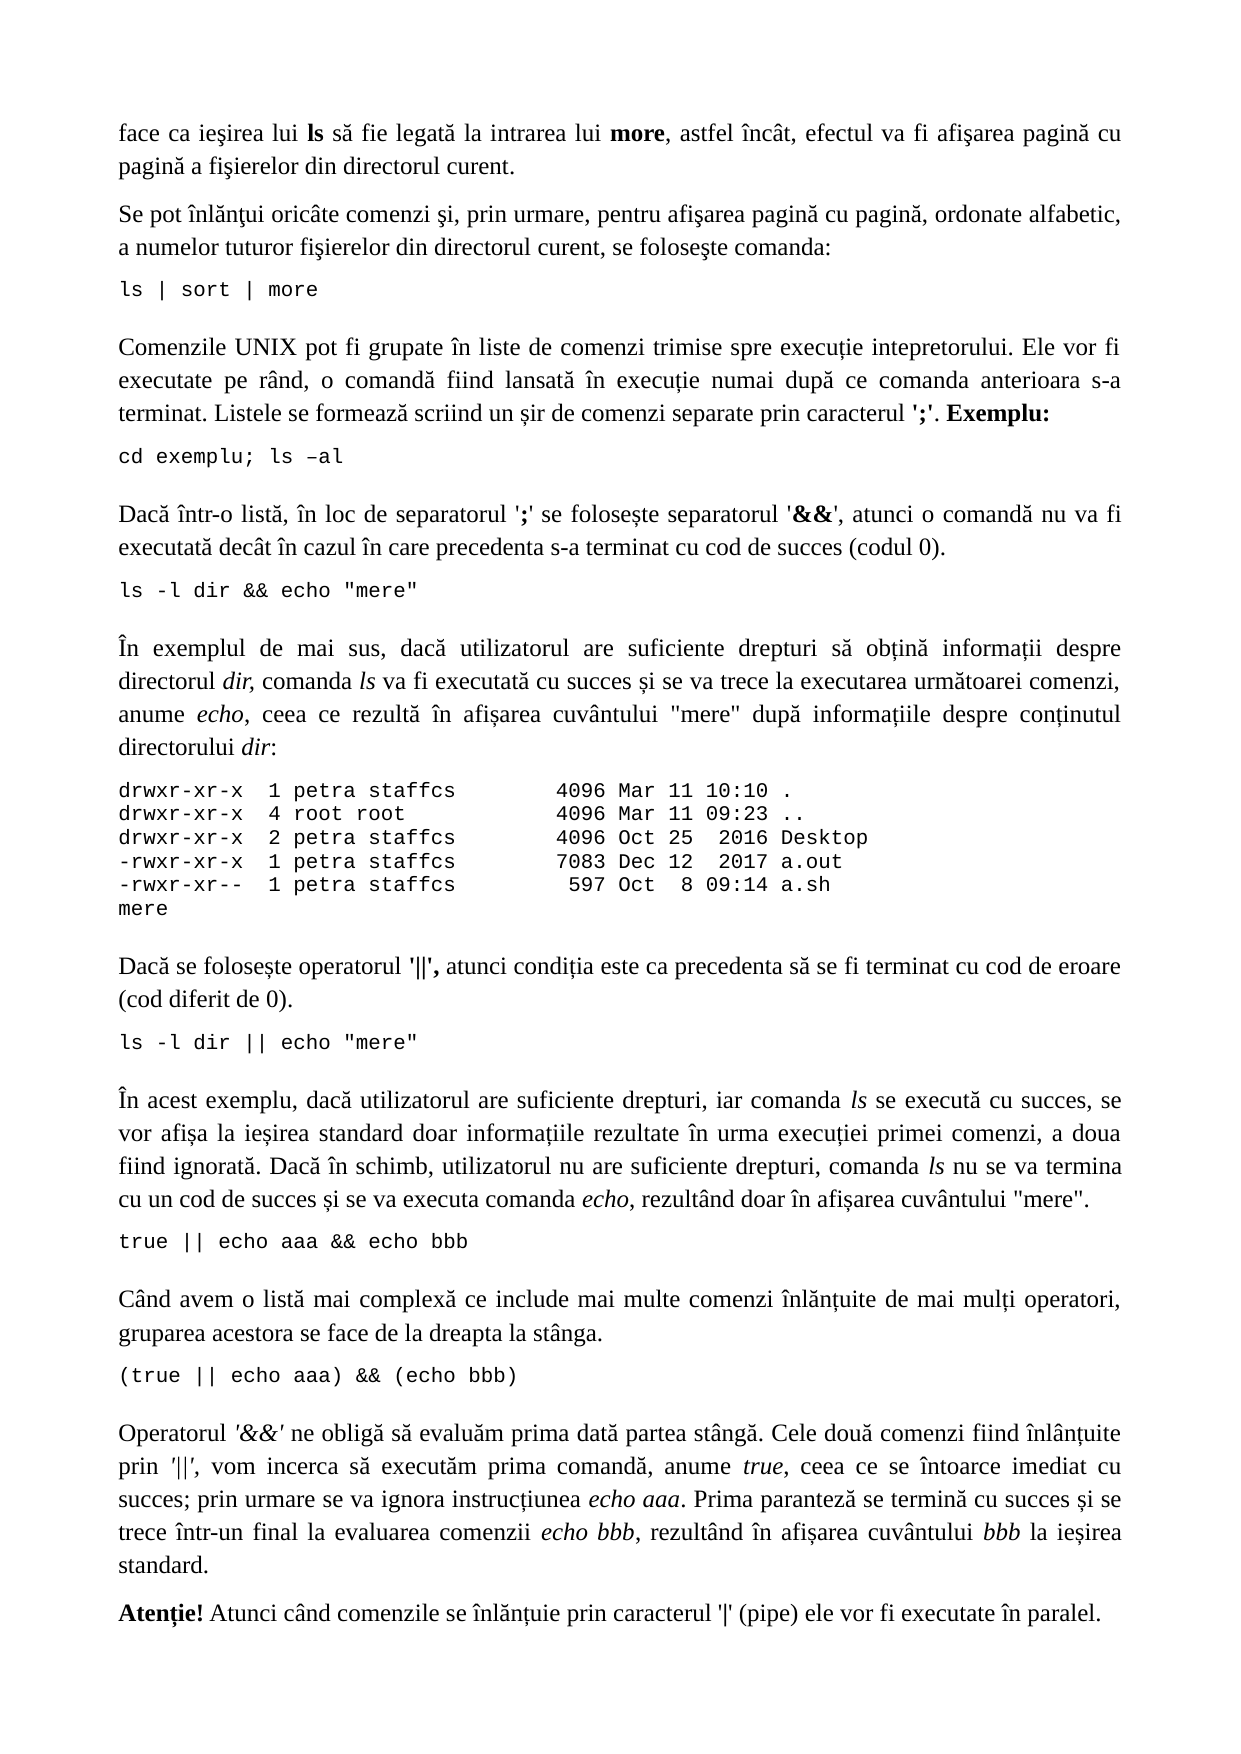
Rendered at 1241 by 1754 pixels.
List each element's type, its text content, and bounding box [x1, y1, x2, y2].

text Se pot înlănţui oricâte comenzi şi, prin urmare, pentru afişarea pagină cu pagină, ordonate alfabetic, a numelor tuturor fişierelor din directorul curent, se foloseşte comanda: [118, 199, 1122, 261]
text (true || echo aaa) && (echo bbb) [118, 1365, 1122, 1389]
text Comenzile UNIX pot fi grupate în liste de comenzi trimise spre execuție intepretorului. Ele vor fi executate pe rând, o comandă fiind lansată în execuție numai după ce comanda anterioara s-a terminat. Listele se formează scriind un șir de comenzi separate prin caracterul ';'. Exemplu: [118, 332, 1122, 427]
text cd exemplu; ls –al [118, 446, 1122, 470]
text ls -l dir || echo "mere" [118, 1032, 1122, 1055]
text Atenție! Atunci când comenzile se înlănțuie prin caracterul '|' (pipe) ele vor fi executate în paralel. [118, 1598, 1122, 1627]
text mere [118, 898, 1122, 922]
text Operatorul '&&' ne obligă să evaluăm prima dată partea stângă. Cele două comenzi fiind înlânțuite prin '||', vom incerca să executăm prima comandă, anume true, ceea ce se întoarce imediat cu succes; prin urmare se va ignora instrucțiunea echo aaa. Prima paranteză se termină cu succes și se trece într-un final la evaluarea comenzii echo bbb, rezultând în afișarea cuvântului bbb la ieșirea standard. [118, 1418, 1122, 1579]
text true || echo aaa && echo bbb [118, 1231, 1122, 1255]
text drwxr-xr-x 4 root root 4096 Mar 11 09:23 .. [118, 803, 1122, 827]
text drwxr-xr-x 1 petra staffcs 4096 Mar 11 10:10 . [118, 780, 1122, 803]
text ls | sort | more [118, 279, 1122, 303]
text În acest exemplu, dacă utilizatorul are suficiente drepturi, iar comanda ls se execută cu succes, se vor afișa la ieșirea standard doar informațiile rezultate în urma execuției primei comenzi, a doua fiind ignorată. Dacă în schimb, utilizatorul nu are suficiente drepturi, comanda ls nu se va termina cu un cod de succes și se va executa comanda echo, rezultând doar în afișarea cuvântului "mere". [118, 1085, 1122, 1213]
text Când avem o listă mai complexă ce include mai multe comenzi înlănțuite de mai mulți operatori, gruparea acestora se face de la dreapta la stânga. [118, 1284, 1122, 1346]
text Dacă se folosește operatorul '||', atunci condiția este ca precedenta să se fi terminat cu cod de eroare (cod diferit de 0). [118, 951, 1122, 1013]
text face ca ieşirea lui ls să fie legată la intrarea lui more, astfel încât, efectul va fi afişarea pagină cu pagină a fişierelor din directorul curent. [118, 118, 1122, 180]
text -rwxr-xr-x 1 petra staffcs 7083 Dec 12 2017 a.out [118, 851, 1122, 874]
text drwxr-xr-x 2 petra staffcs 4096 Oct 25 2016 Desktop [118, 827, 1122, 851]
text ls -l dir && echo "mere" [118, 580, 1122, 603]
text -rwxr-xr-- 1 petra staffcs 597 Oct 8 09:14 a.sh [118, 874, 1122, 898]
text Dacă într-o listă, în loc de separatorul ';' se folosește separatorul '&&', atunci o comandă nu va fi executată decât în cazul în care precedenta s-a terminat cu cod de succes (codul 0). [118, 499, 1122, 561]
text În exemplul de mai sus, dacă utilizatorul are suficiente drepturi să obțină informații despre directorul dir, comanda ls va fi executată cu succes și se va trece la executarea următoarei comenzi, anume echo, ceea ce rezultă în afișarea cuvântului "mere" după informațiile despre conținutul directorului dir: [118, 633, 1122, 761]
